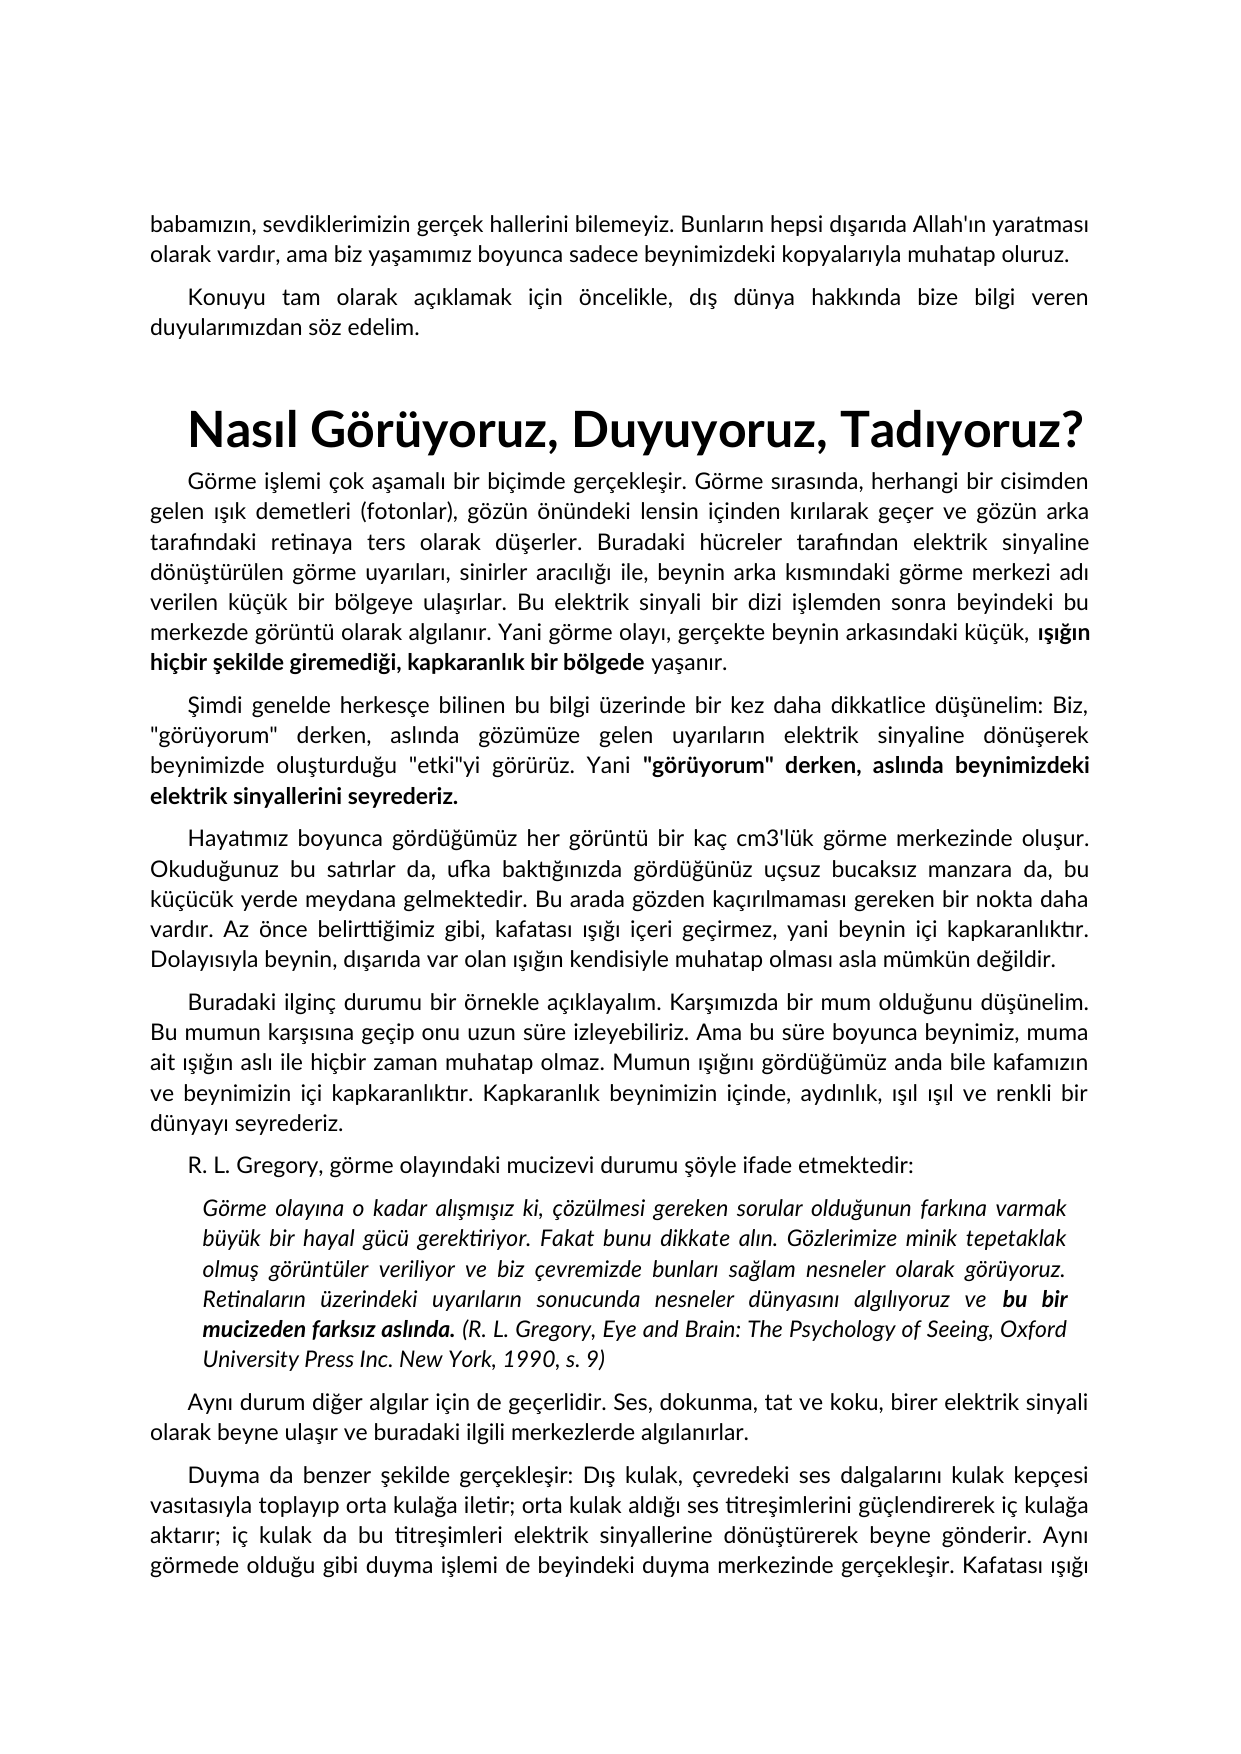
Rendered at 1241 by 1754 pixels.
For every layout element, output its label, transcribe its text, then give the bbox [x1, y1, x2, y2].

text Hayatımız boyunca gördüğümüz her görüntü bir kaç cm3'lük görme merkezinde oluşur. Okuduğunuz bu satırlar da, ufka baktığınızda gördüğünüz uçsuz bucaksız manzara da, bu küçücük yerde meydana gelmektedir. Bu arada gözden kaçırılmaması gereken bir nokta daha vardır. Az önce belirttiğimiz gibi, kafatası ışığı içeri geçirmez, yani beynin içi kapkaranlıktır. Dolayısıyla beynin, dışarıda var olan ışığın kendisiyle muhatap olması asla mümkün değildir. [150, 824, 1090, 972]
subtitle Nasıl Görüyoruz, Duyuyoruz, Tadıyoruz? [187, 398, 1090, 458]
text Konuyu tam olarak açıklamak için öncelikle, dış dünya hakkında bize bilgi veren duyularımızdan söz edelim. [150, 283, 1090, 341]
text R. L. Gregory, görme olayındaki mucizevi durumu şöyle ifade etmektedir: [150, 1151, 1090, 1179]
text Şimdi genelde herkesçe bilinen bu bilgi üzerinde bir kez daha dikkatlice düşünelim: Biz, "görüyorum" derken, aslında gözümüze gelen uyarıların elektrik sinyaline dönüşerek beynimizde oluşturduğu "etki"yi görürüz. Yani "görüyorum" derken, aslında beynimizdeki elektrik sinyallerini seyrederiz. [150, 691, 1090, 809]
text Duyma da benzer şekilde gerçekleşir: Dış kulak, çevredeki ses dalgalarını kulak kepçesi vasıtasıyla toplayıp orta kulağa iletir; orta kulak aldığı ses titreşimlerini güçlendirerek iç kulağa aktarır; iç kulak da bu titreşimleri elektrik sinyallerine dönüştürerek beyne gönderir. Aynı görmede olduğu gibi duyma işlemi de beyindeki duyma merkezinde gerçekleşir. Kafatası ışığı [150, 1461, 1090, 1579]
text Görme işlemi çok aşamalı bir biçimde gerçekleşir. Görme sırasında, herhangi bir cisimden gelen ışık demetleri (fotonlar), gözün önündeki lensin içinden kırılarak geçer ve gözün arka tarafındaki retinaya ters olarak düşerler. Buradaki hücreler tarafından elektrik sinyaline dönüştürülen görme uyarıları, sinirler aracılığı ile, beynin arka kısmındaki görme merkezi adı verilen küçük bir bölgeye ulaşırlar. Bu elektrik sinyali bir dizi işlemden sonra beyindeki bu merkezde görüntü olarak algılanır. Yani görme olayı, gerçekte beynin arkasındaki küçük, ışığın hiçbir şekilde giremediği, kapkaranlık bir bölgede yaşanır. [150, 467, 1090, 676]
text Aynı durum diğer algılar için de geçerlidir. Ses, dokunma, tat ve koku, birer elektrik sinyali olarak beyne ulaşır ve buradaki ilgili merkezlerde algılanırlar. [150, 1388, 1090, 1445]
text Görme olayına o kadar alışmışız ki, çözülmesi gereken sorular olduğunun farkına varmak büyük bir hayal gücü gerektiriyor. Fakat bunu dikkate alın. Gözlerimize minik tepetaklak olmuş görüntüler veriliyor ve biz çevremizde bunları sağlam nesneler olarak görüyoruz. Retinaların üzerindeki uyarıların sonucunda nesneler dünyasını algılıyoruz ve bu bir mucizeden farksız aslında. (R. L. Gregory, Eye and Brain: The Psychology of Seeing, Oxford University Press Inc. New York, 1990, s. 9) [202, 1194, 1068, 1372]
text Buradaki ilginç durumu bir örnekle açıklayalım. Karşımızda bir mum olduğunu düşünelim. Bu mumun karşısına geçip onu uzun süre izleyebiliriz. Ama bu süre boyunca beynimiz, muma ait ışığın aslı ile hiçbir zaman muhatap olmaz. Mumun ışığını gördüğümüz anda bile kafamızın ve beynimizin içi kapkaranlıktır. Kapkaranlık beynimizin içinde, aydınlık, ışıl ışıl ve renkli bir dünyayı seyrederiz. [150, 988, 1090, 1136]
text babamızın, sevdiklerimizin gerçek hallerini bilemeyiz. Bunların hepsi dışarıda Allah'ın yaratması olarak vardır, ama biz yaşamımız boyunca sadece beynimizdeki kopyalarıyla muhatap oluruz. [150, 210, 1090, 268]
